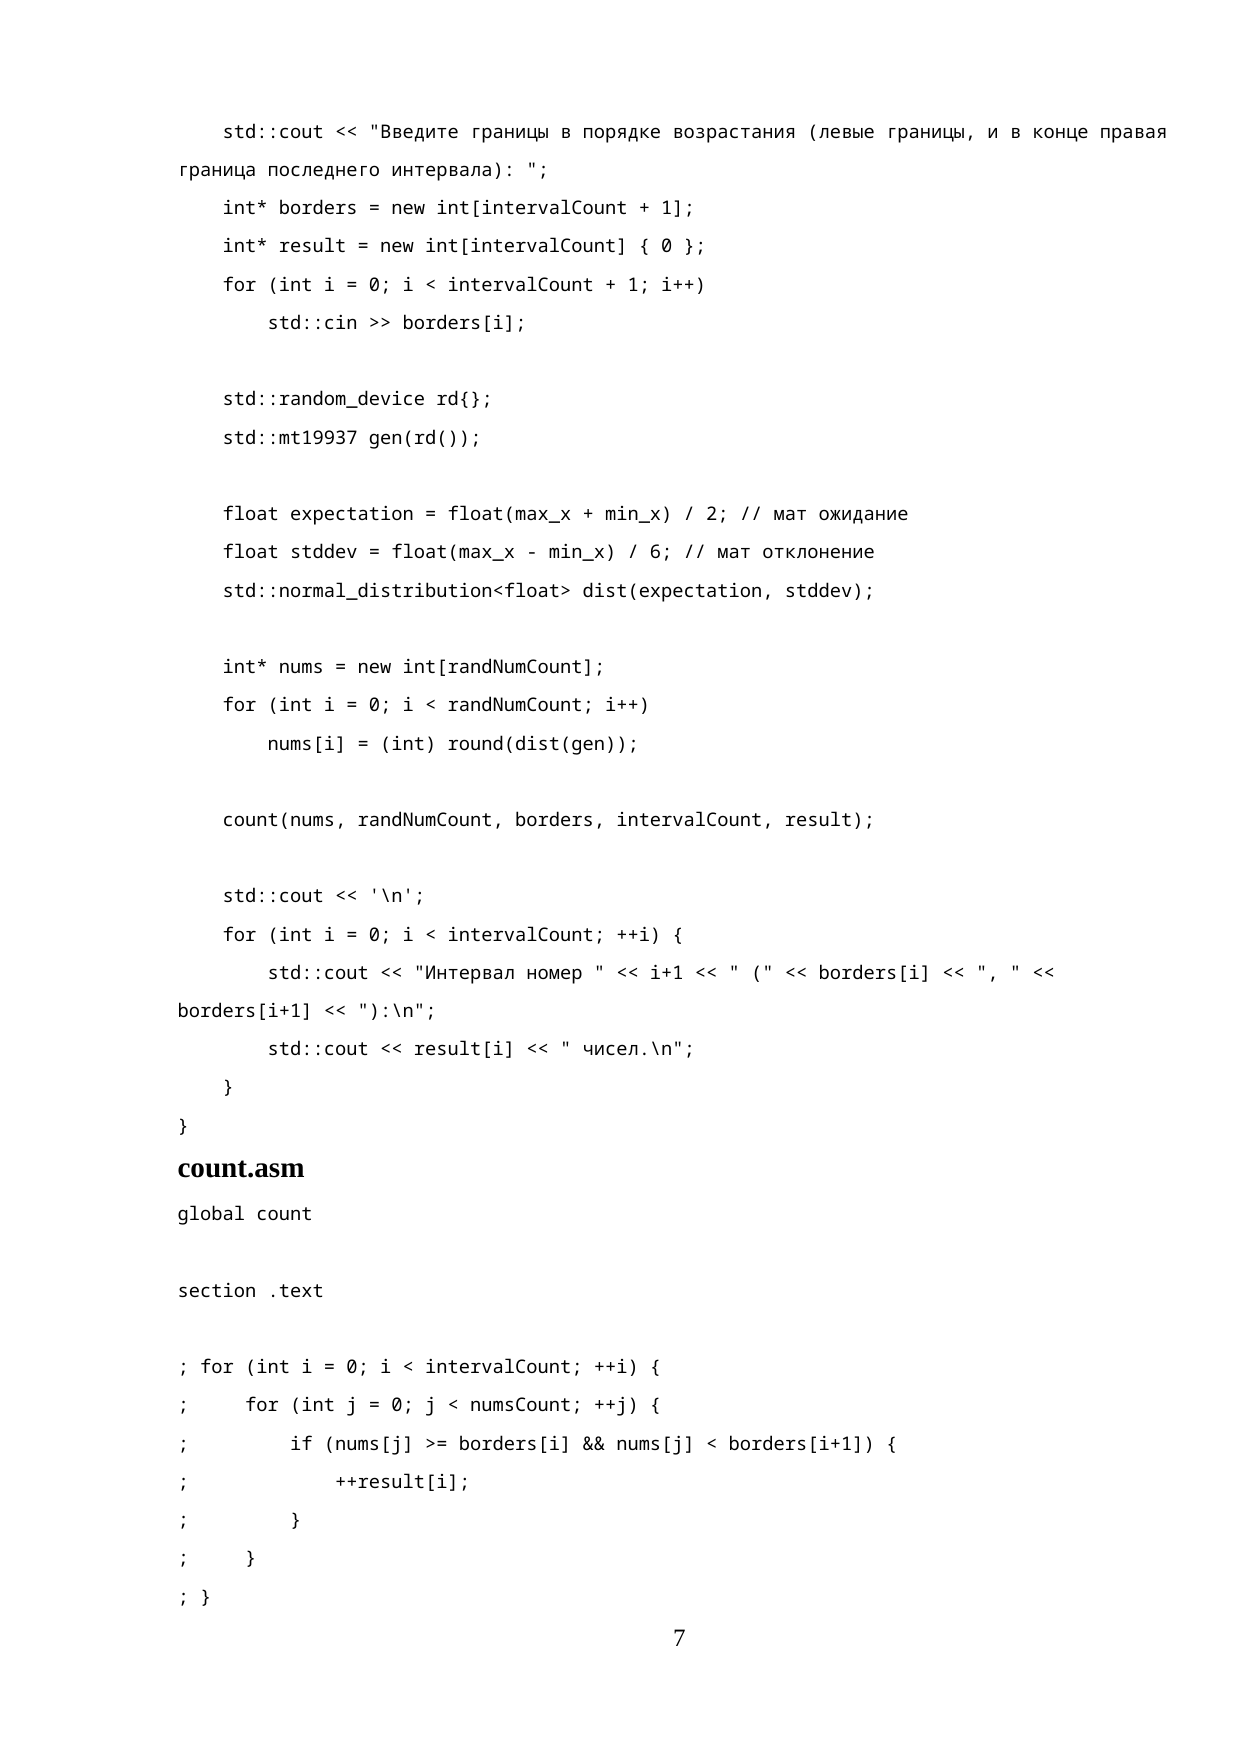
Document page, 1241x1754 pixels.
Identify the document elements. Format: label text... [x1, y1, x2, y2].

text } [177, 1074, 1181, 1099]
text section .text [177, 1277, 1181, 1303]
text int* borders = new int[intervalCount + 1]; [177, 194, 1181, 220]
text int* nums = new int[randNumCount]; [177, 653, 1181, 679]
text int* result = new int[intervalCount] { 0 }; [177, 233, 1181, 258]
text ; } [177, 1506, 1181, 1532]
text std::mt19937 gen(rd()); [177, 424, 1181, 449]
text std::cout << '\n'; [177, 883, 1181, 908]
text ; for (int i = 0; i < intervalCount; ++i) { [177, 1353, 1181, 1379]
text global count [177, 1201, 1181, 1226]
text count.asm [177, 1150, 1181, 1184]
text std::random_device rd{}; [177, 386, 1181, 411]
text ; for (int j = 0; j < numsCount; ++j) { [177, 1392, 1181, 1417]
text float stddev = float(max_x - min_x) / 6; // мат отклонение [177, 539, 1181, 564]
text ; } [177, 1583, 1181, 1608]
text ; if (nums[j] >= borders[i] && nums[j] < borders[i+1]) { [177, 1430, 1181, 1456]
text ; ++result[i]; [177, 1468, 1181, 1494]
text float expectation = float(max_x + min_x) / 2; // мат ожидание [177, 500, 1181, 526]
text for (int i = 0; i < intervalCount; ++i) { [177, 921, 1181, 946]
text for (int i = 0; i < intervalCount + 1; i++) [177, 271, 1181, 297]
text ; } [177, 1545, 1181, 1570]
text } [177, 1112, 1181, 1138]
text std::normal_distribution<float> dist(expectation, stddev); [177, 577, 1181, 602]
text std::cout << "Интервал номер " << i+1 << " (" << borders[i] << ", " << borders[i+1] << "):\n"; [177, 959, 1181, 1023]
text std::cout << "Введите границы в порядке возрастания (левые границы, и в конце правая граница последнего интервала): "; [177, 118, 1181, 182]
text nums[i] = (int) round(dist(gen)); [177, 730, 1181, 755]
text for (int i = 0; i < randNumCount; i++) [177, 692, 1181, 717]
text std::cout << result[i] << " чисел.\n"; [177, 1036, 1181, 1061]
text count(nums, randNumCount, borders, intervalCount, result); [177, 806, 1181, 832]
text std::cin >> borders[i]; [177, 309, 1181, 335]
